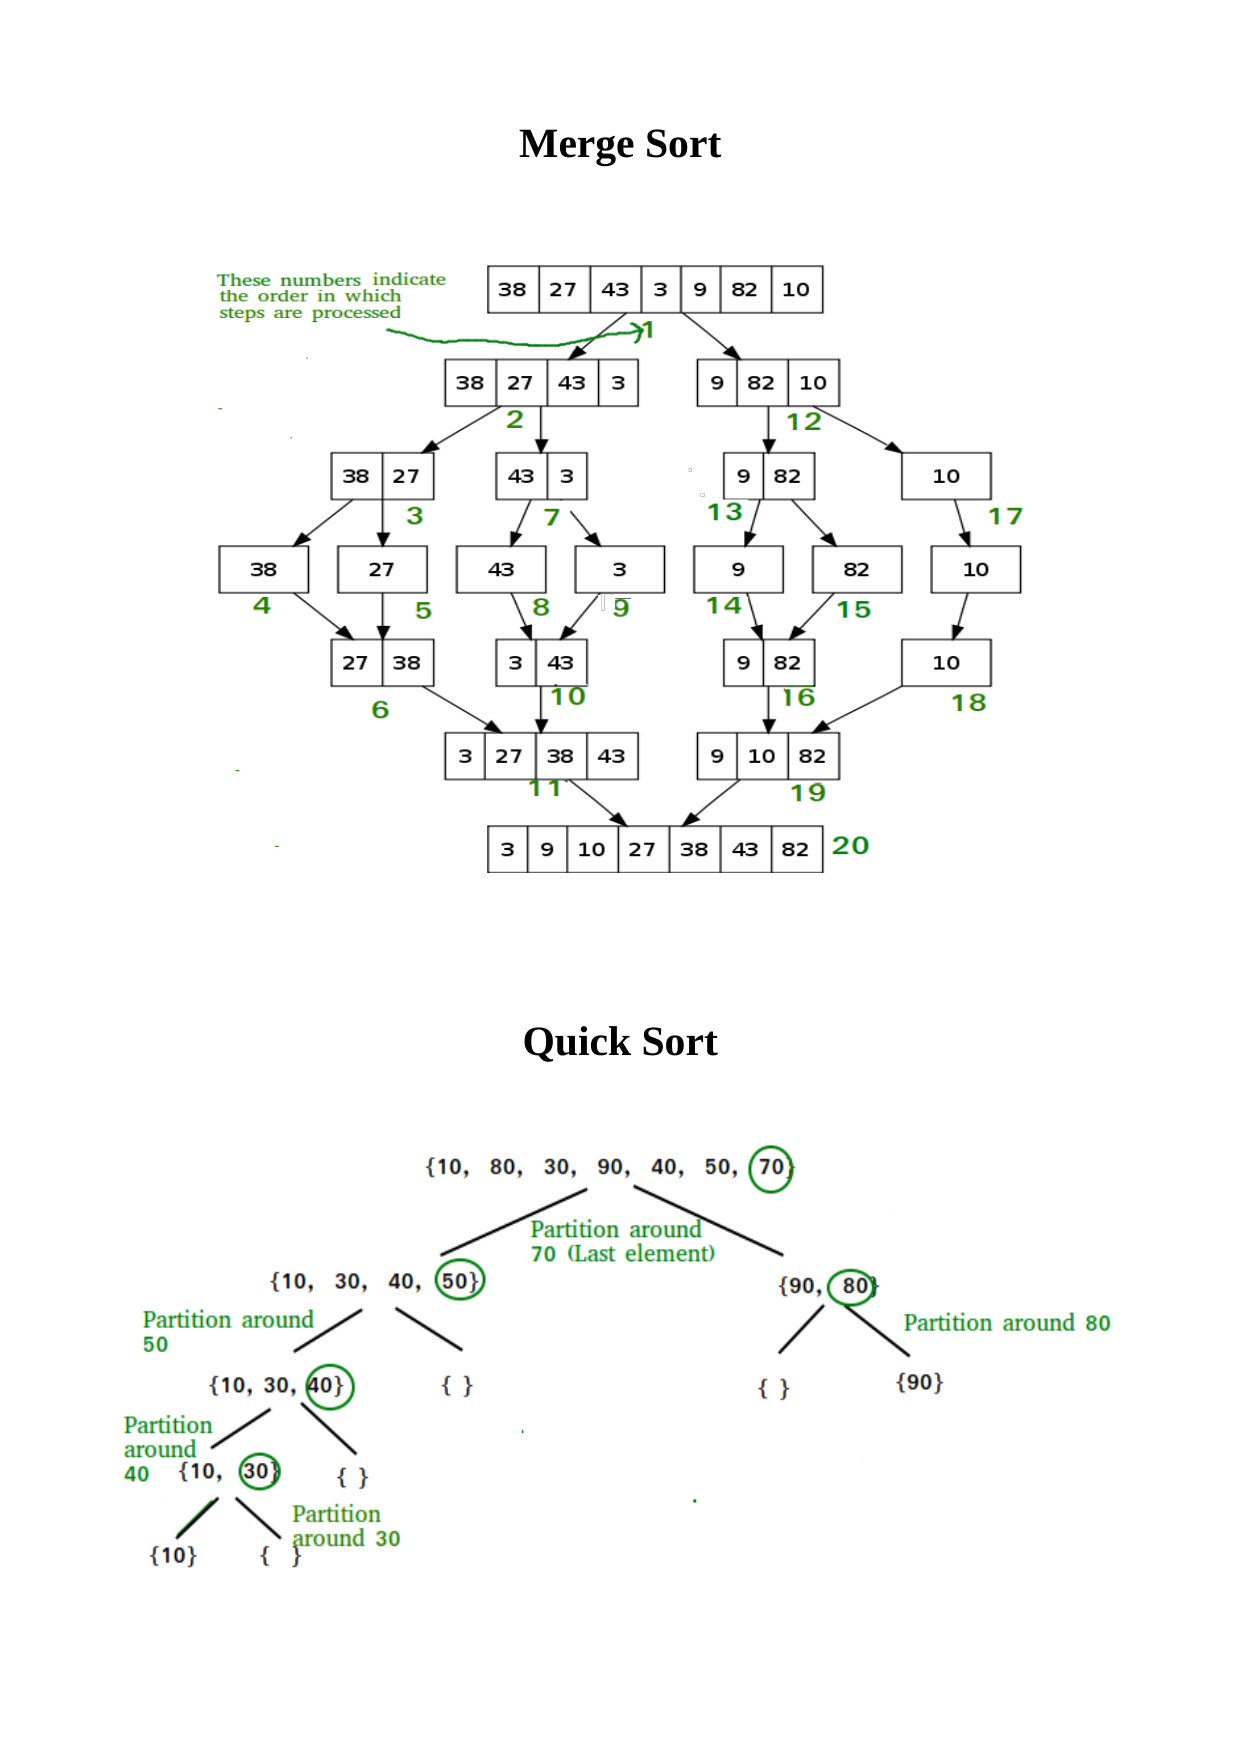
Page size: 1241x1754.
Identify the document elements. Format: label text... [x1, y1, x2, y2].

picture [213, 261, 1027, 873]
text Merge Sort [118, 118, 1122, 166]
text Quick Sort [118, 1016, 1122, 1064]
picture [114, 1112, 1126, 1569]
